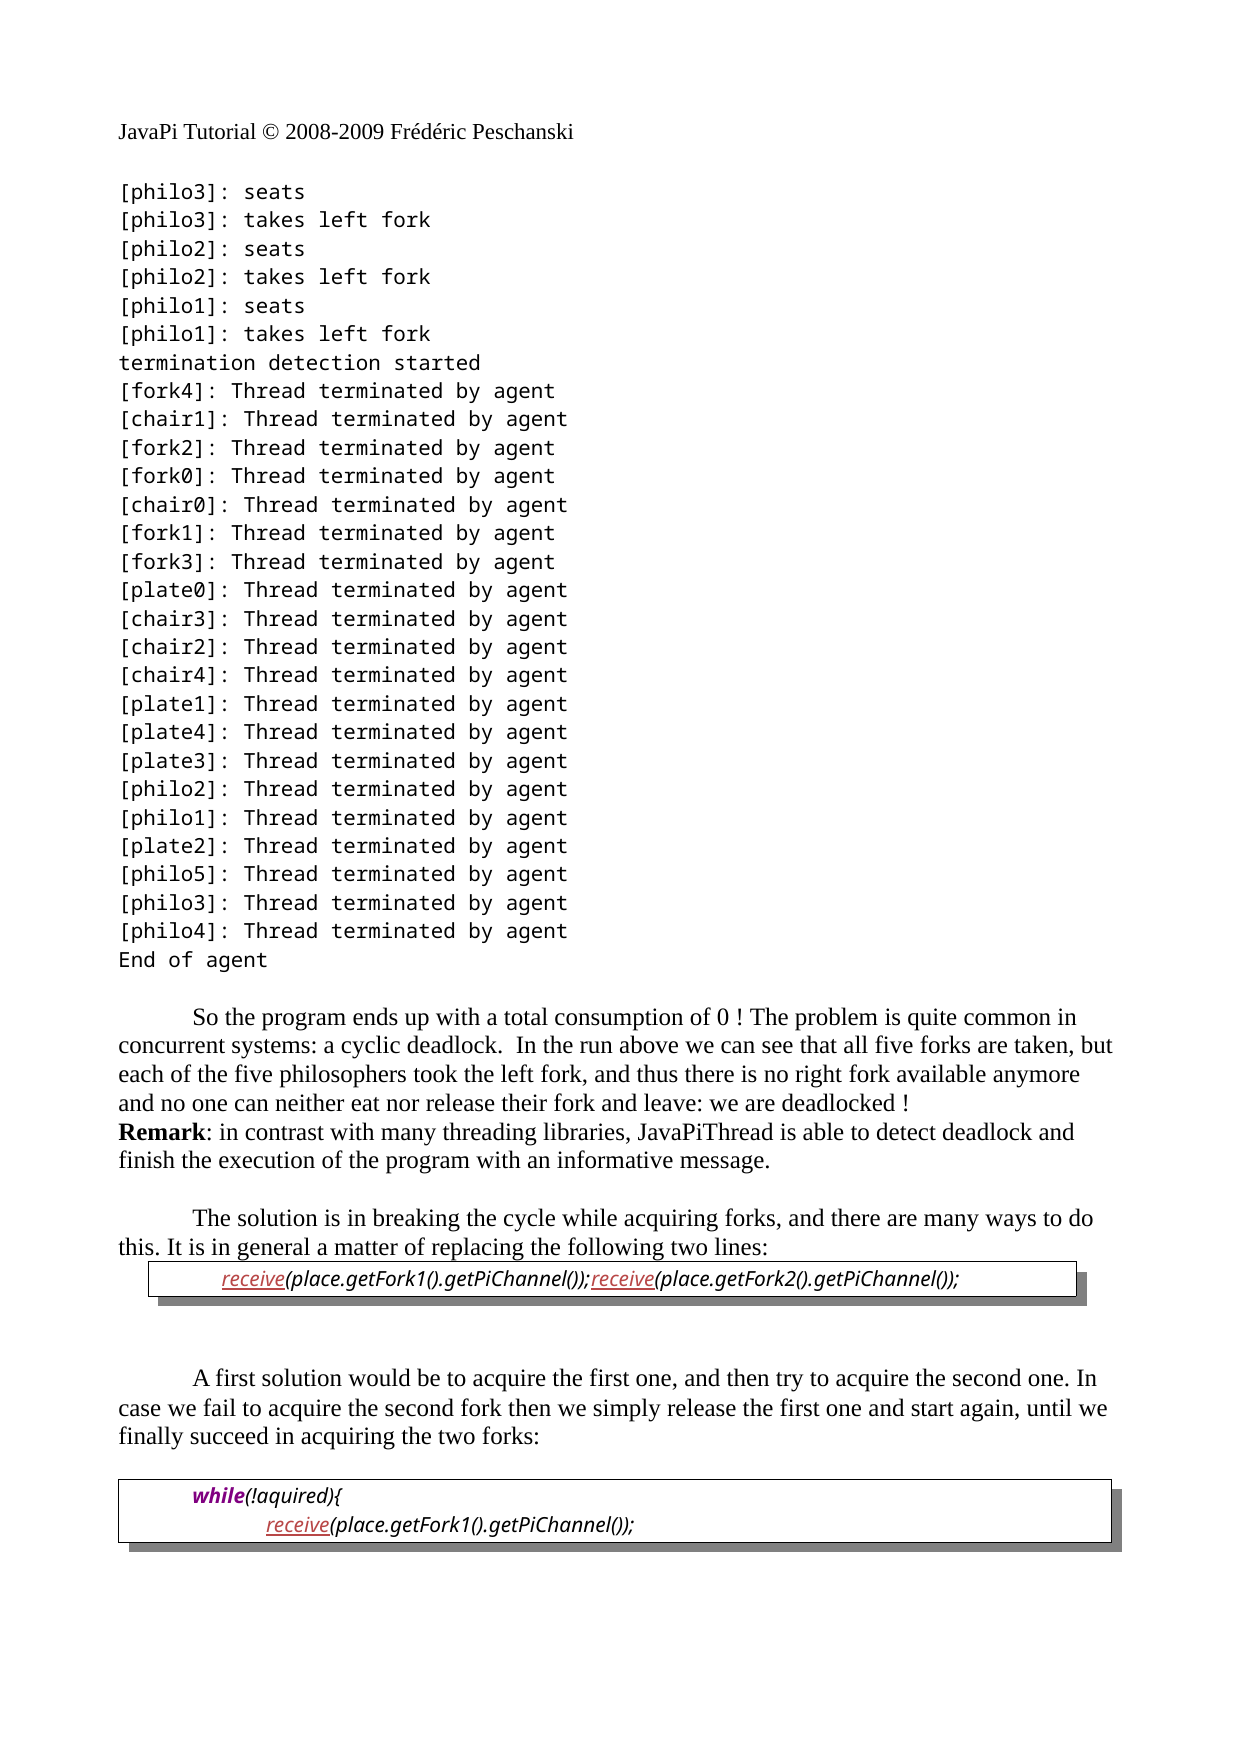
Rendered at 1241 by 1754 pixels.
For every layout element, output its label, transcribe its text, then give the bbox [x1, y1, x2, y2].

text [plate3]: Thread terminated by agent [118, 746, 1122, 774]
text [philo2]: Thread terminated by agent [118, 774, 1122, 803]
text Remark: in contrast with many threading libraries, JavaPiThread is able to detect deadlock and finish the execution of the program with an informative message. [118, 1117, 1122, 1174]
text [philo5]: Thread terminated by agent [118, 859, 1122, 888]
text [philo2]: takes left fork [118, 262, 1122, 291]
text [philo3]: seats [118, 177, 1122, 206]
text [philo4]: Thread terminated by agent [118, 916, 1122, 945]
text The solution is in breaking the cycle while acquiring forks, and there are many ways to do this. It is in general a matter of replacing the following two lines: [118, 1203, 1122, 1261]
text termination detection started [118, 348, 1122, 376]
text [chair1]: Thread terminated by agent [118, 404, 1122, 433]
text [plate1]: Thread terminated by agent [118, 689, 1122, 717]
text [chair3]: Thread terminated by agent [118, 604, 1122, 632]
text [chair4]: Thread terminated by agent [118, 661, 1122, 689]
text A first solution would be to acquire the first one, and then try to acquire the second one. In case we fail to acquire the second fork then we simply release the first one and start again, until we finally succeed in acquiring the two forks: [118, 1363, 1122, 1450]
text [fork1]: Thread terminated by agent [118, 518, 1122, 547]
text [philo1]: seats [118, 291, 1122, 319]
text [fork4]: Thread terminated by agent [118, 376, 1122, 404]
text [plate4]: Thread terminated by agent [118, 717, 1122, 746]
text [chair0]: Thread terminated by agent [118, 490, 1122, 518]
text [philo1]: takes left fork [118, 319, 1122, 348]
text [chair2]: Thread terminated by agent [118, 632, 1122, 661]
text [philo2]: seats [118, 234, 1122, 262]
text End of agent [118, 945, 1122, 973]
text [fork0]: Thread terminated by agent [118, 461, 1122, 490]
text [plate0]: Thread terminated by agent [118, 575, 1122, 604]
text [fork2]: Thread terminated by agent [118, 433, 1122, 461]
text [fork3]: Thread terminated by agent [118, 547, 1122, 575]
text So the program ends up with a total consumption of 0 ! The problem is quite common in concurrent systems: a cyclic deadlock. In the run above we can see that all five forks are taken, but each of the five philosophers took the left fork, and thus there is no right fork available anymore and no one can neither eat nor release their fork and leave: we are deadlocked ! [118, 1002, 1122, 1117]
text [philo3]: takes left fork [118, 206, 1122, 234]
text [philo1]: Thread terminated by agent [118, 803, 1122, 831]
text [plate2]: Thread terminated by agent [118, 831, 1122, 859]
text while(!aquired){ [119, 1480, 1111, 1507]
text [philo3]: Thread terminated by agent [118, 888, 1122, 916]
text receive(place.getFork1().getPiChannel()); receive(place.getFork2().getPiChannel()); [149, 1262, 1076, 1296]
text receive(place.getFork1().getPiChannel()); [119, 1507, 1111, 1542]
